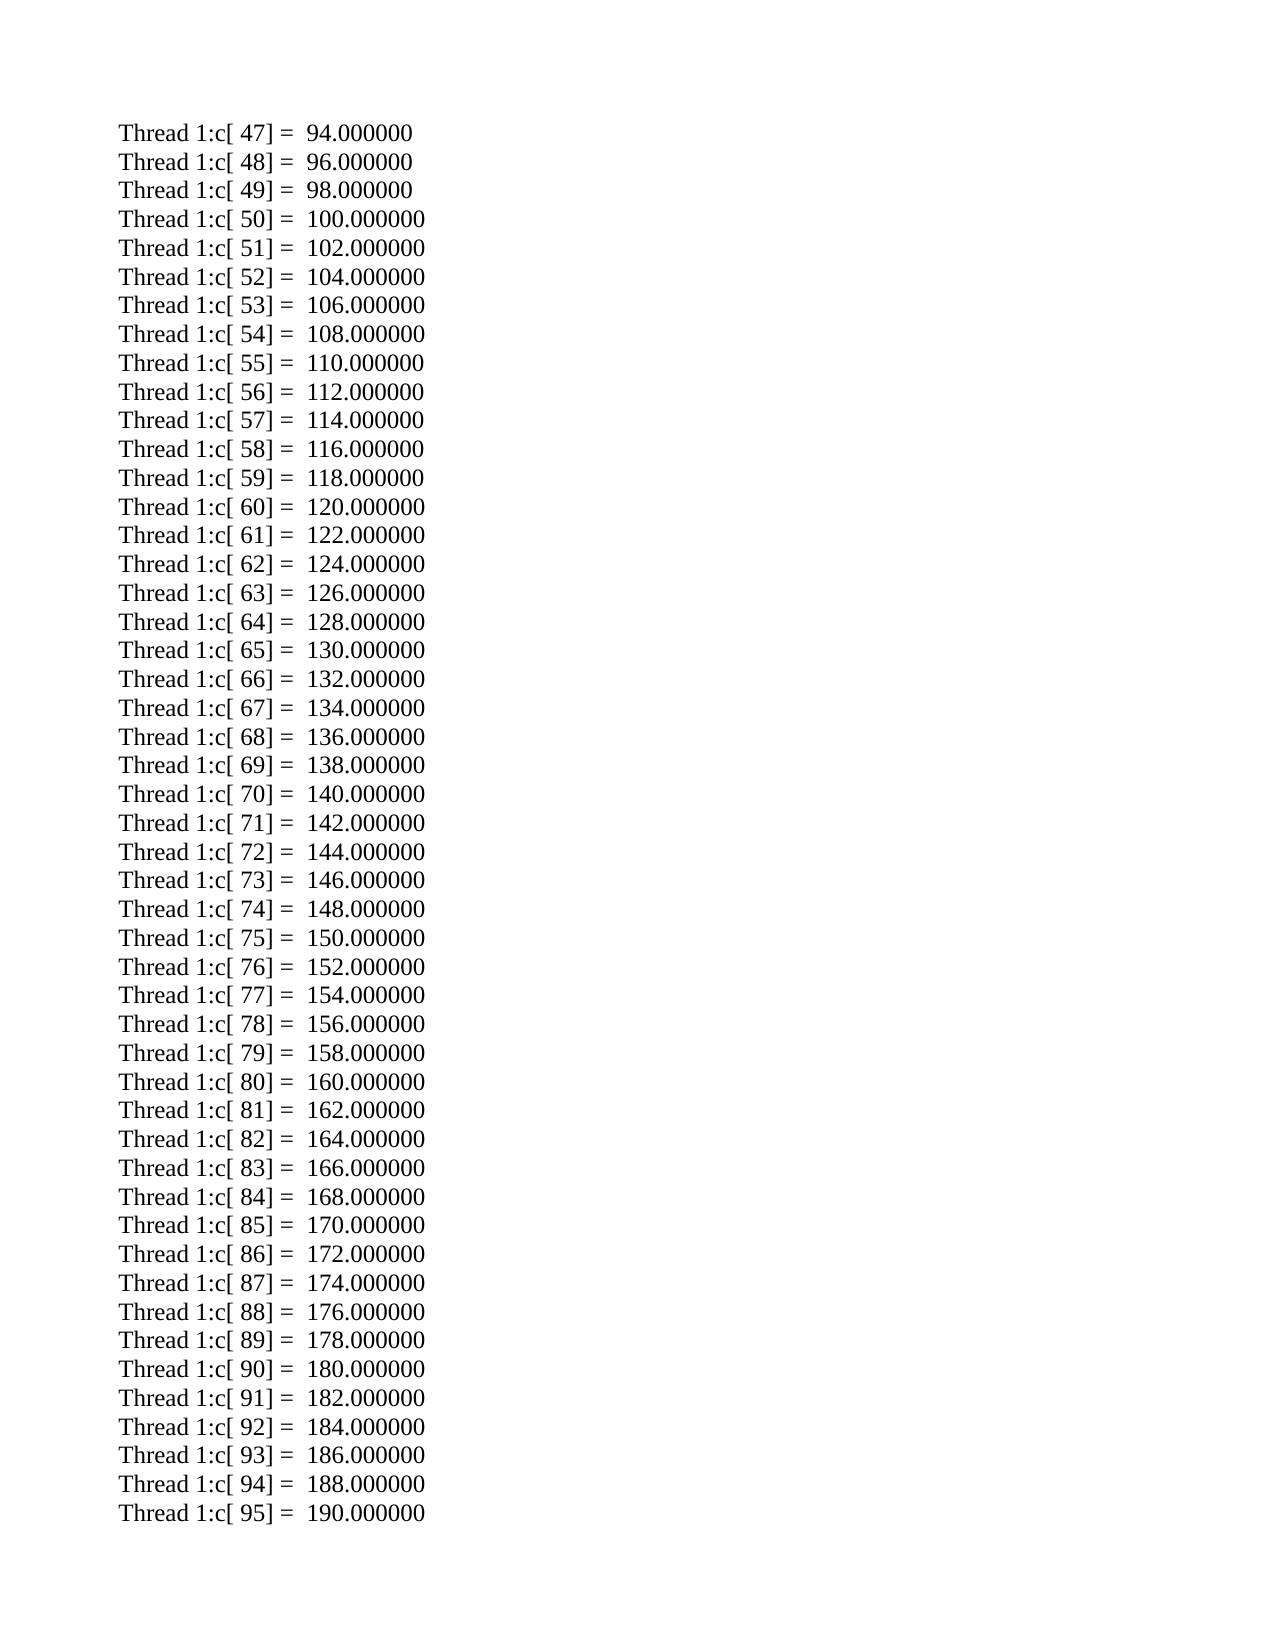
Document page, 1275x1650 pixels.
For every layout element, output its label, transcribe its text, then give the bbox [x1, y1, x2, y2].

text Thread 1:c[ 48] = 96.000000 [118, 147, 1157, 176]
text Thread 1:c[ 51] = 102.000000 [118, 233, 1157, 262]
text Thread 1:c[ 79] = 158.000000 [118, 1038, 1157, 1067]
text Thread 1:c[ 95] = 190.000000 [118, 1498, 1157, 1527]
text Thread 1:c[ 77] = 154.000000 [118, 981, 1157, 1009]
text Thread 1:c[ 72] = 144.000000 [118, 837, 1157, 866]
text Thread 1:c[ 87] = 174.000000 [118, 1268, 1157, 1297]
text Thread 1:c[ 85] = 170.000000 [118, 1211, 1157, 1239]
text Thread 1:c[ 50] = 100.000000 [118, 204, 1157, 233]
text Thread 1:c[ 54] = 108.000000 [118, 319, 1157, 348]
text Thread 1:c[ 71] = 142.000000 [118, 808, 1157, 837]
text Thread 1:c[ 55] = 110.000000 [118, 348, 1157, 377]
text Thread 1:c[ 65] = 130.000000 [118, 636, 1157, 664]
text Thread 1:c[ 57] = 114.000000 [118, 406, 1157, 434]
text Thread 1:c[ 67] = 134.000000 [118, 693, 1157, 722]
text Thread 1:c[ 82] = 164.000000 [118, 1124, 1157, 1153]
text Thread 1:c[ 49] = 98.000000 [118, 176, 1157, 204]
text Thread 1:c[ 84] = 168.000000 [118, 1182, 1157, 1211]
text Thread 1:c[ 63] = 126.000000 [118, 578, 1157, 607]
text Thread 1:c[ 59] = 118.000000 [118, 463, 1157, 492]
text Thread 1:c[ 47] = 94.000000 [118, 118, 1157, 147]
text Thread 1:c[ 92] = 184.000000 [118, 1412, 1157, 1441]
text Thread 1:c[ 76] = 152.000000 [118, 952, 1157, 981]
text Thread 1:c[ 81] = 162.000000 [118, 1096, 1157, 1124]
text Thread 1:c[ 91] = 182.000000 [118, 1383, 1157, 1412]
text Thread 1:c[ 56] = 112.000000 [118, 377, 1157, 406]
text Thread 1:c[ 64] = 128.000000 [118, 607, 1157, 636]
text Thread 1:c[ 62] = 124.000000 [118, 549, 1157, 578]
text Thread 1:c[ 75] = 150.000000 [118, 923, 1157, 952]
text Thread 1:c[ 52] = 104.000000 [118, 262, 1157, 291]
text Thread 1:c[ 66] = 132.000000 [118, 664, 1157, 693]
text Thread 1:c[ 78] = 156.000000 [118, 1009, 1157, 1038]
text Thread 1:c[ 74] = 148.000000 [118, 894, 1157, 923]
text Thread 1:c[ 88] = 176.000000 [118, 1297, 1157, 1326]
text Thread 1:c[ 53] = 106.000000 [118, 291, 1157, 319]
text Thread 1:c[ 73] = 146.000000 [118, 866, 1157, 894]
text Thread 1:c[ 70] = 140.000000 [118, 779, 1157, 808]
text Thread 1:c[ 90] = 180.000000 [118, 1354, 1157, 1383]
text Thread 1:c[ 80] = 160.000000 [118, 1067, 1157, 1096]
text Thread 1:c[ 89] = 178.000000 [118, 1326, 1157, 1354]
text Thread 1:c[ 60] = 120.000000 [118, 492, 1157, 521]
text Thread 1:c[ 61] = 122.000000 [118, 521, 1157, 549]
text Thread 1:c[ 69] = 138.000000 [118, 751, 1157, 779]
text Thread 1:c[ 58] = 116.000000 [118, 434, 1157, 463]
text Thread 1:c[ 94] = 188.000000 [118, 1469, 1157, 1498]
text Thread 1:c[ 83] = 166.000000 [118, 1153, 1157, 1182]
text Thread 1:c[ 93] = 186.000000 [118, 1441, 1157, 1469]
text Thread 1:c[ 86] = 172.000000 [118, 1239, 1157, 1268]
text Thread 1:c[ 68] = 136.000000 [118, 722, 1157, 751]
